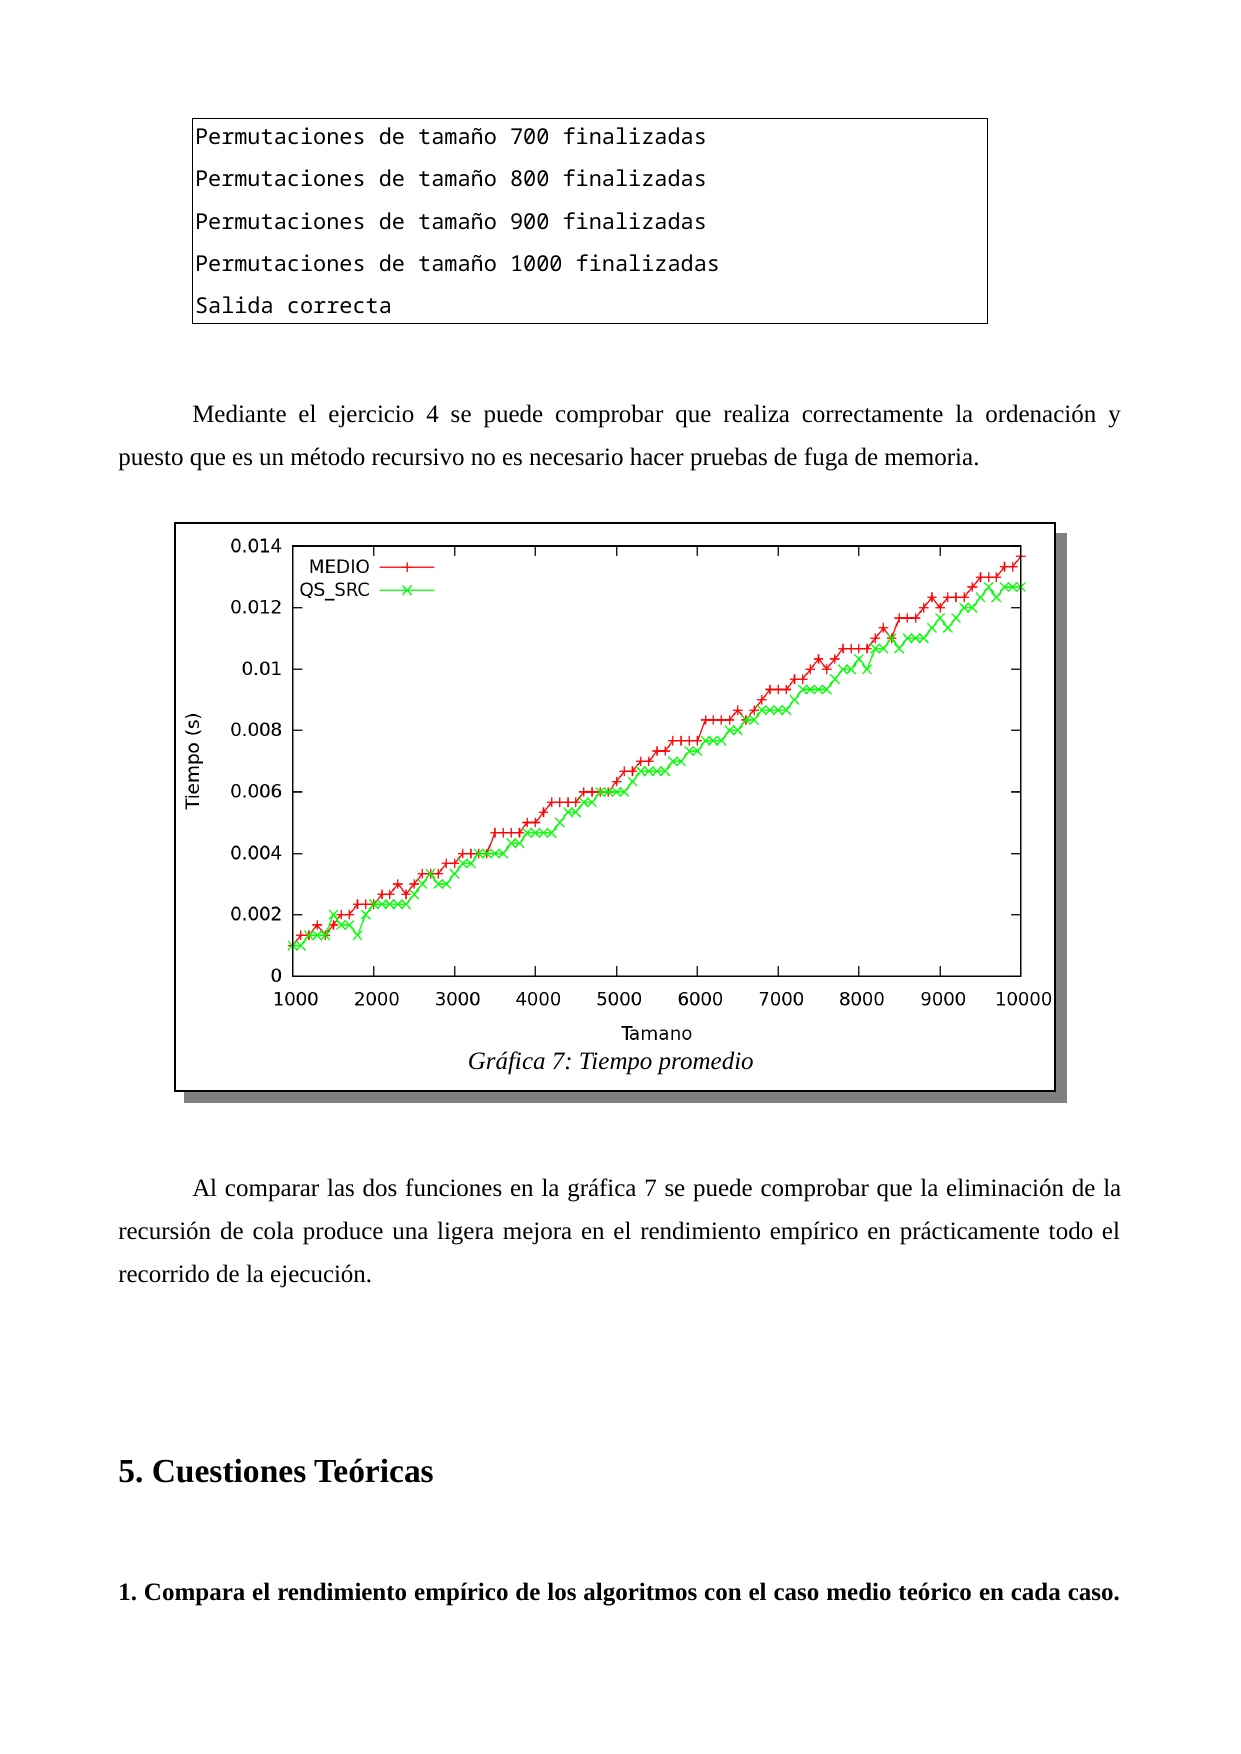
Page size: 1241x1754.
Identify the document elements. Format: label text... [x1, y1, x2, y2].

picture [178, 527, 1052, 1046]
text Gráfica 7: Tiempo promedio [179, 1046, 1051, 1074]
subtitle 5. Cuestiones Teóricas [118, 1451, 1122, 1490]
text Permutaciones de tamaño 1000 finalizadas [193, 245, 987, 278]
text Salida correcta [193, 287, 987, 323]
text Al comparar las dos funciones en la gráfica 7 se puede comprobar que la eliminación de la recursión de cola produce una ligera mejora en el rendimiento empírico en prácticamente todo el recorrido de la ejecución. [118, 1173, 1122, 1288]
text 1. Compara el rendimiento empírico de los algoritmos con el caso medio teórico en cada caso. [118, 1577, 1122, 1606]
text Mediante el ejercicio 4 se puede comprobar que realiza correctamente la ordenación y puesto que es un método recursivo no es necesario hacer pruebas de fuga de memoria. [118, 399, 1122, 471]
text Permutaciones de tamaño 700 finalizadas [193, 119, 987, 151]
text Permutaciones de tamaño 800 finalizadas [193, 160, 987, 193]
text Permutaciones de tamaño 900 finalizadas [193, 203, 987, 236]
